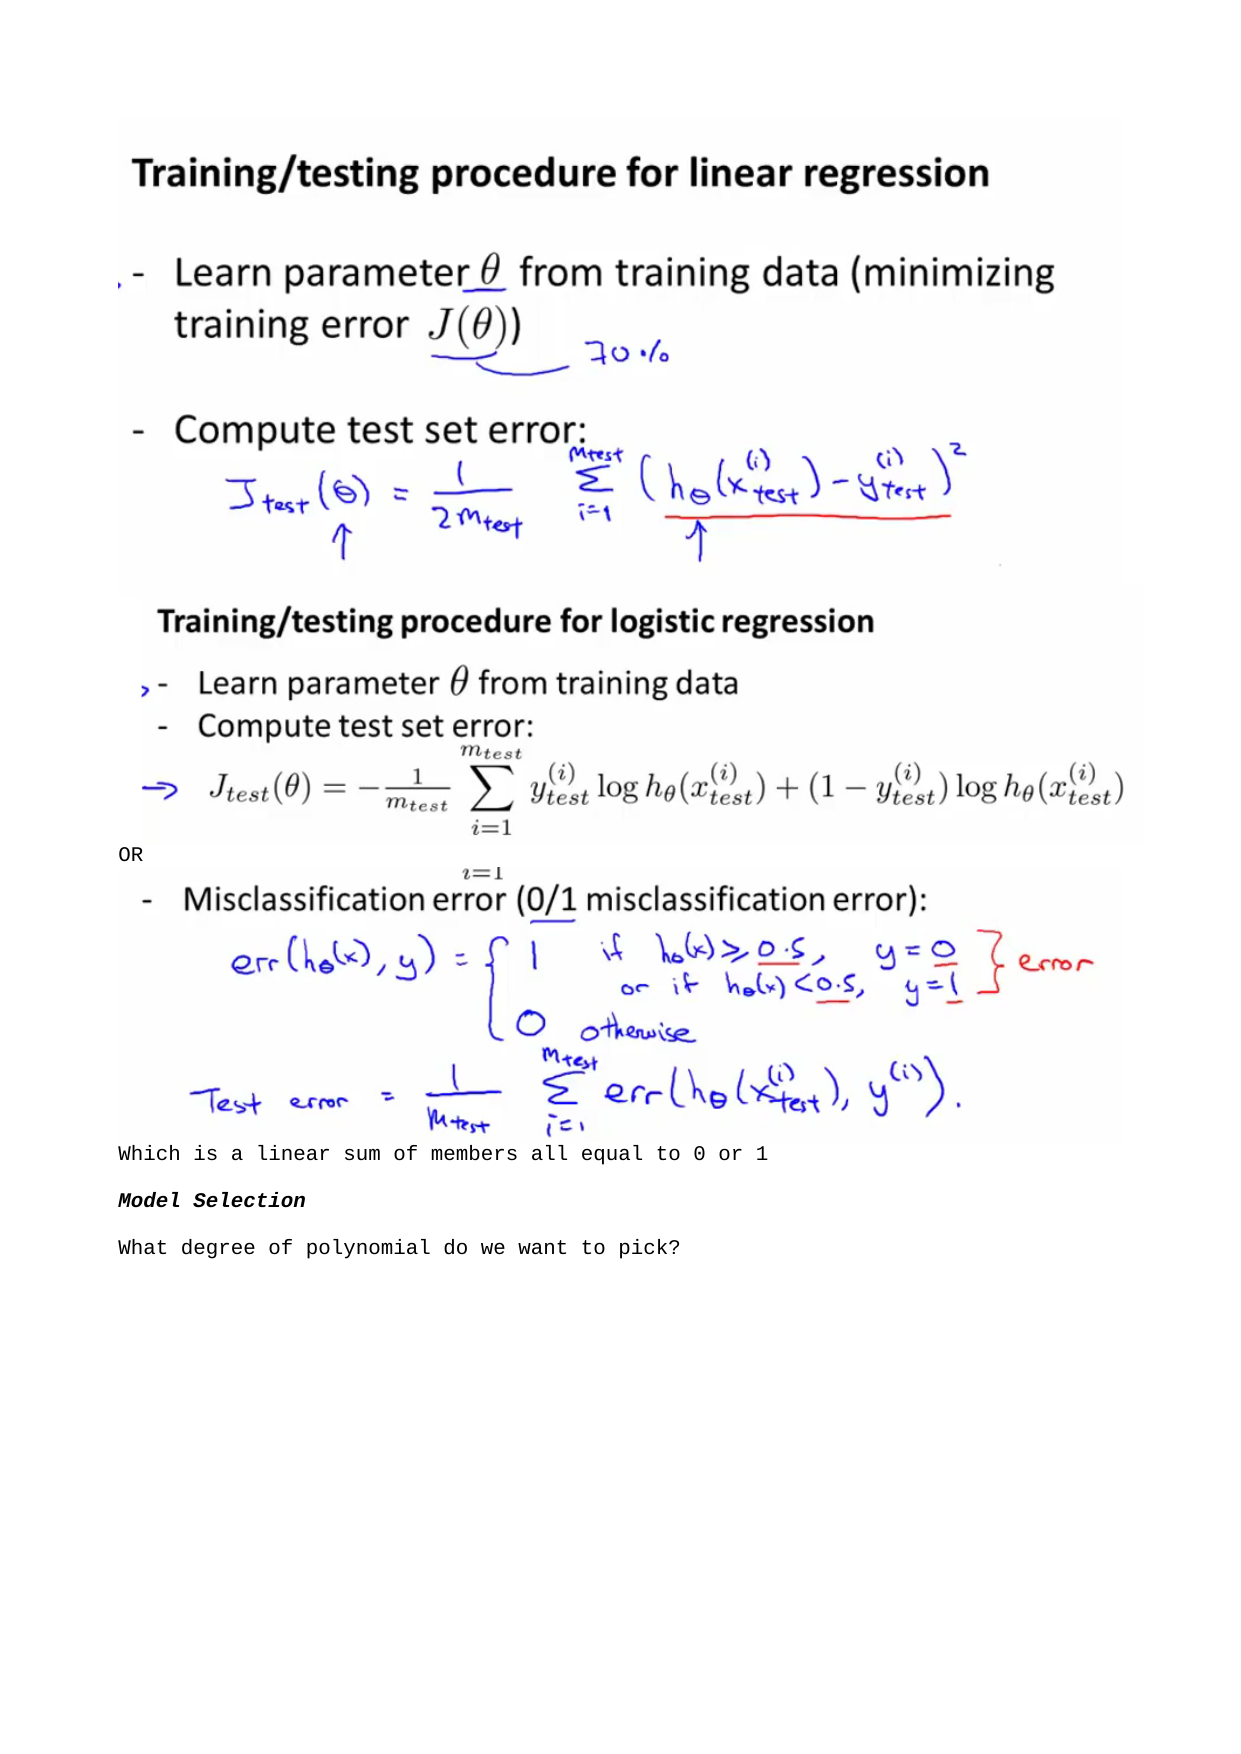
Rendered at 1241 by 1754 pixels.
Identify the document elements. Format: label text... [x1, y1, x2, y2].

text What degree of polynomial do we want to pick? [118, 1237, 1122, 1261]
text Model Selection [118, 1190, 1122, 1214]
picture [118, 118, 1146, 844]
text Which is a linear sum of members all equal to 0 or 1 [118, 1143, 1122, 1166]
picture [118, 867, 1123, 1143]
text OR [118, 598, 1122, 867]
